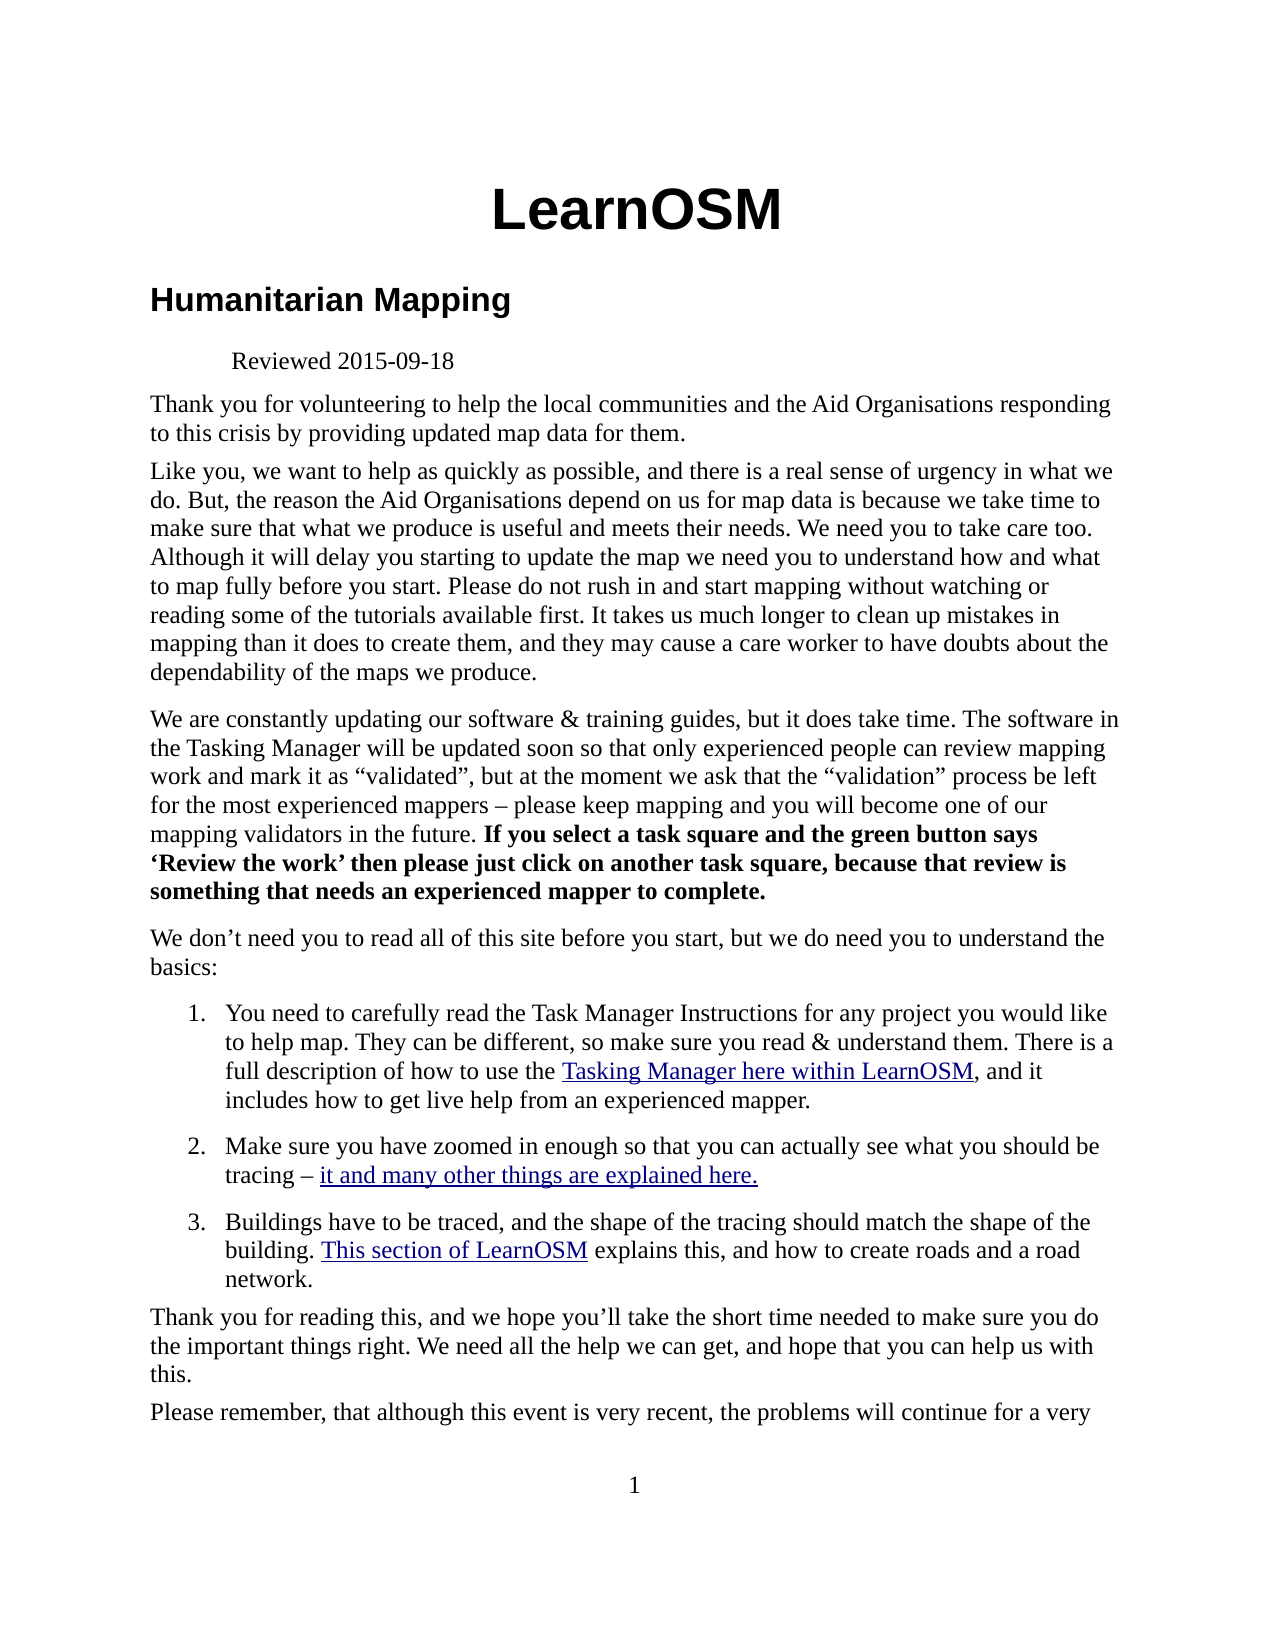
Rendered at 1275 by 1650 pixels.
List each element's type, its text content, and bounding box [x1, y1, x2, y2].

text Thank you for volunteering to help the local communities and the Aid Organisations responding to this crisis by providing updated map data for them. [150, 389, 1125, 447]
list Make sure you have zoomed in enough so that you can actually see what you should be tracing – it and many other things are explained here. [187, 1131, 1125, 1189]
text We don’t need you to read all of this site before you start, but we do need you to understand the basics: [150, 923, 1125, 981]
text Thank you for reading this, and we hope you’ll take the short time needed to make sure you do the important things right. We need all the help we can get, and hope that you can help us with this. [150, 1302, 1125, 1388]
list You need to carefully read the Task Manager Instructions for any project you would like to help map. They can be different, so make sure you read & understand them. There is a full description of how to use the Tasking Manager here within LearnOSM, and it includes how to get live help from an experienced mapper. [187, 998, 1125, 1113]
text Please remember, that although this event is very recent, the problems will continue for a very [150, 1397, 1125, 1426]
text Like you, we want to help as quickly as possible, and there is a real sense of urgency in what we do. But, the reason the Aid Organisations depend on us for map data is because we take time to make sure that what we produce is useful and meets their needs. We need you to take care too. Although it will delay you starting to update the map we need you to understand how and what to map fully before you start. Please do not rush in and start mapping without watching or reading some of the tutorials available first. It takes us much longer to clean up mistakes in mapping than it does to create them, and they may cause a care worker to have doubts about the dependability of the maps we produce. [150, 456, 1125, 686]
text We are constantly updating our software & training guides, but it does take time. The software in the Tasking Manager will be updated soon so that only experienced people can review mapping work and mark it as “validated”, but at the moment we ask that the “validation” process be left for the most experienced mappers – please keep mapping and you will become one of our mapping validators in the future. If you select a task square and the green button says ‘Review the work’ then please just click on another task square, because that review is something that needs an experienced mapper to complete. [150, 704, 1125, 905]
list Buildings have to be traced, and the shape of the tracing should match the shape of the building. This section of LearnOSM explains this, and how to create roads and a road network. [187, 1207, 1125, 1293]
title LearnOSM [150, 175, 1125, 242]
subtitle Humanitarian Mapping [150, 279, 1125, 318]
text Reviewed 2015-09-18 [225, 346, 1125, 374]
